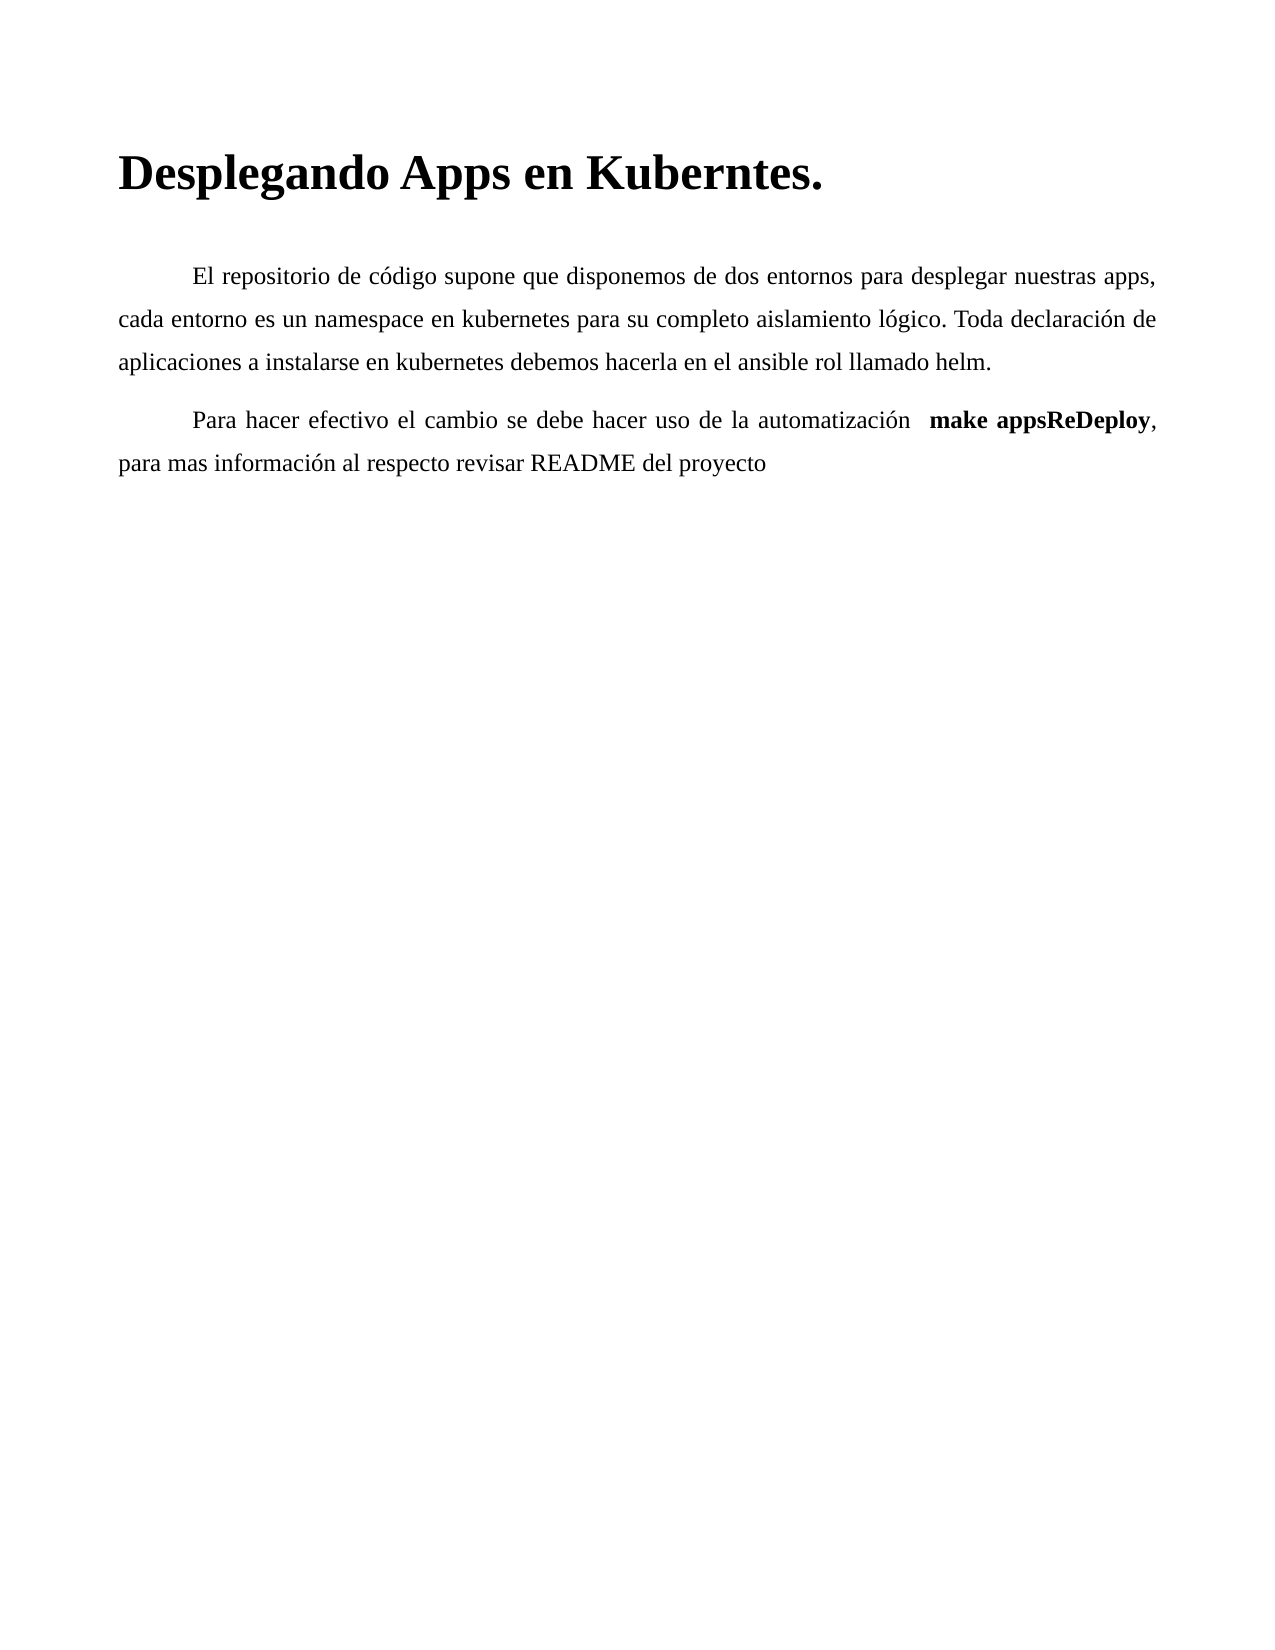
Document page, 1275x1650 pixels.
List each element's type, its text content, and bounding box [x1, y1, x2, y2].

subtitle Desplegando Apps en Kuberntes. [118, 143, 1157, 201]
text Para hacer efectivo el cambio se debe hacer uso de la automatización make appsReDeploy, para mas información al respecto revisar README del proyecto [118, 405, 1157, 477]
text El repositorio de código supone que disponemos de dos entornos para desplegar nuestras apps, cada entorno es un namespace en kubernetes para su completo aislamiento lógico. Toda declaración de aplicaciones a instalarse en kubernetes debemos hacerla en el ansible rol llamado helm. [118, 261, 1157, 376]
